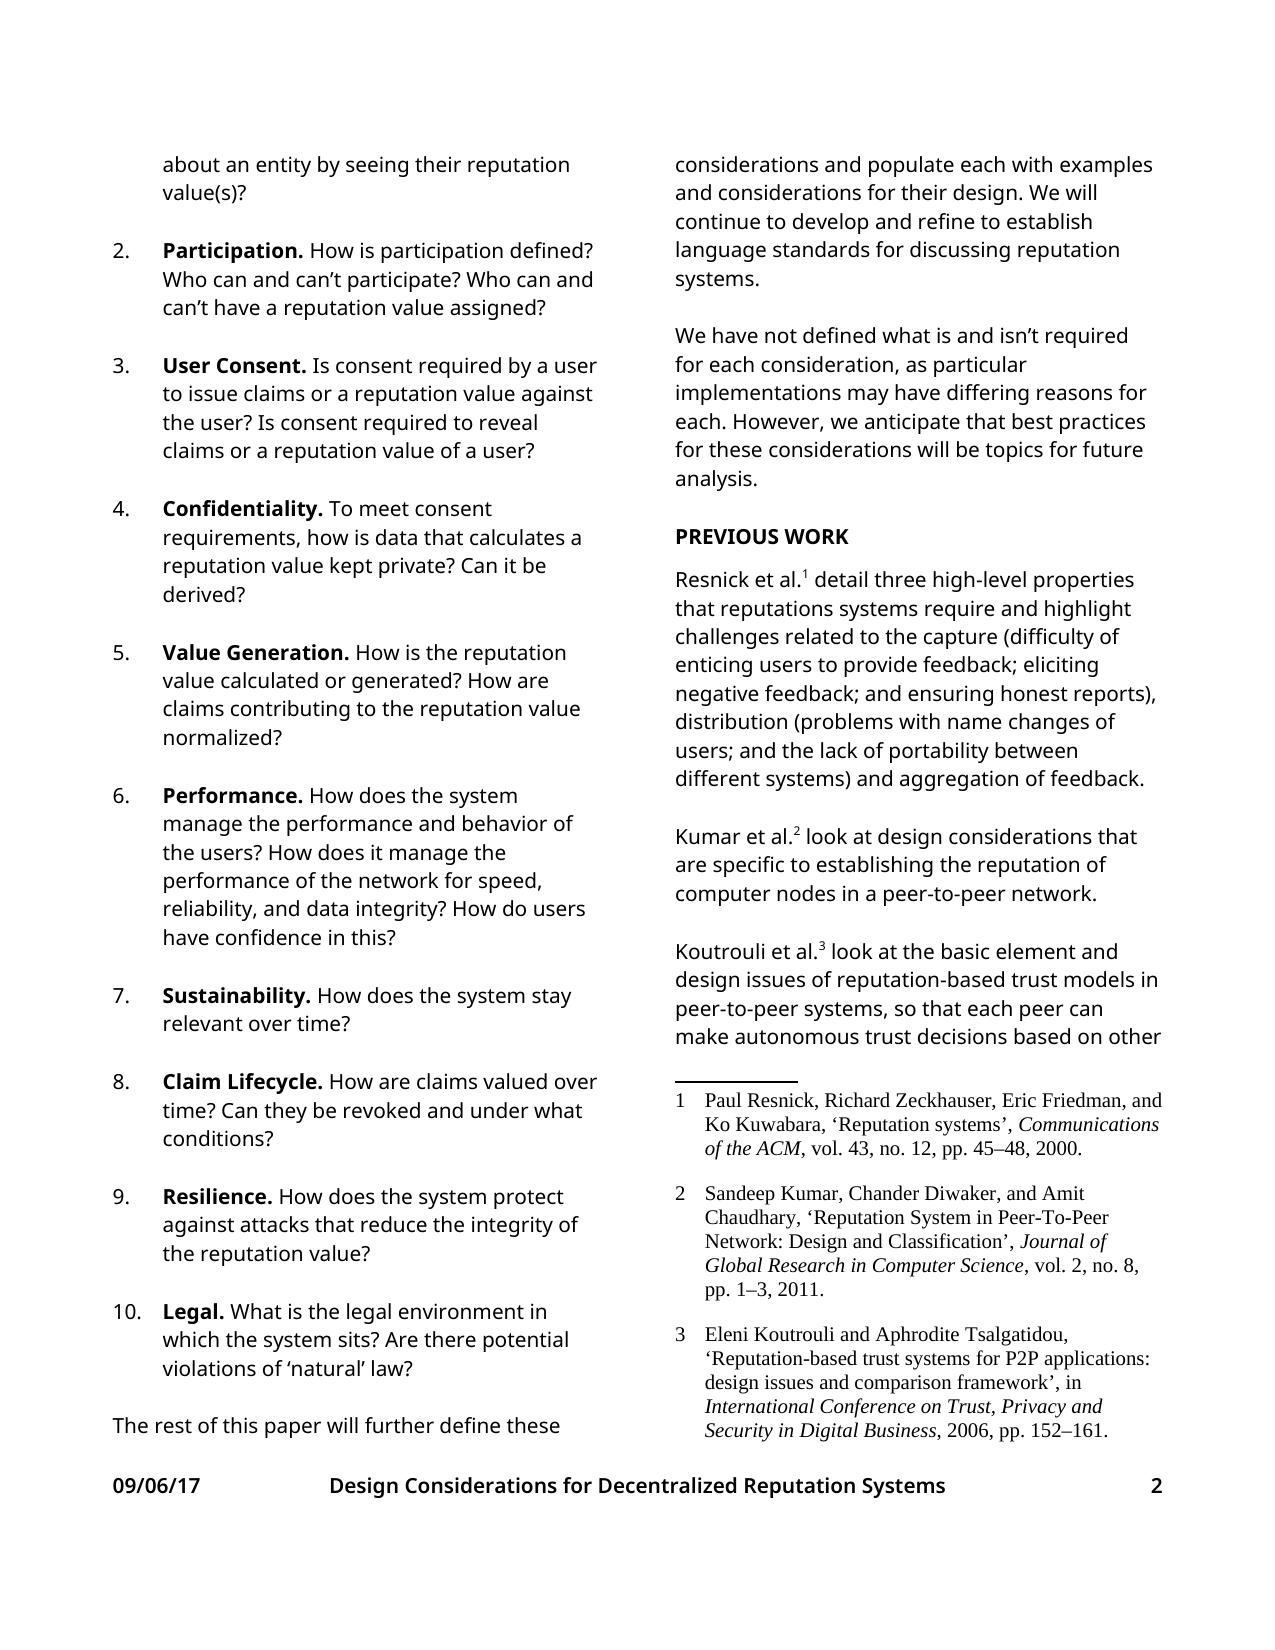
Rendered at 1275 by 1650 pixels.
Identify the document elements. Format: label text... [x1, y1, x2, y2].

list User Consent. Is consent required by a user to issue claims or a reputation value against the user? Is consent required to reveal claims or a reputation value of a user? [112, 351, 600, 465]
text Sandeep Kumar, Chander Diwaker, and Amit Chaudhary, ‘Reputation System in Peer-To-Peer Network: Design and Classification’, Journal of Global Research in Computer Science, vol. 2, no. 8, pp. 1–3, 2011. [675, 1181, 1162, 1301]
list about an entity by seeing their reputation value(s)? [112, 150, 600, 207]
text Koutrouli et al. look at the basic element and design issues of reputation-based trust models in peer-to-peer systems, so that each peer can make autonomous trust decisions based on other [675, 937, 1162, 1051]
text The rest of this paper will further define these [112, 1412, 600, 1440]
list Performance. How does the system manage the performance and behavior of the users? How does it manage the performance of the network for speed, reliability, and data integrity? How do users have confidence in this? [112, 781, 600, 951]
list Resilience. How does the system protect against attacks that reduce the integrity of the reputation value? [112, 1182, 600, 1267]
text considerations and populate each with examples and considerations for their design. We will continue to develop and refine to establish language standards for discussing reputation systems. [675, 150, 1162, 292]
subtitle Previous Work [675, 522, 1162, 550]
text Kumar et al. look at design considerations that are specific to establishing the reputation of computer nodes in a peer-to-peer network. [675, 822, 1162, 907]
text Eleni Koutrouli and Aphrodite Tsalgatidou, ‘Reputation-based trust systems for P2P applications: design issues and comparison framework’, in International Conference on Trust, Privacy and Security in Digital Business, 2006, pp. 152–161. [675, 1322, 1162, 1442]
list Confidentiality. To meet consent requirements, how is data that calculates a reputation value kept private? Can it be derived? [112, 494, 600, 608]
list Value Generation. How is the reputation value calculated or generated? How are claims contributing to the reputation value normalized? [112, 638, 600, 751]
text We have not defined what is and isn’t required for each consideration, as particular implementations may have differing reasons for each. However, we anticipate that best practices for these considerations will be topics for future analysis. [675, 322, 1162, 492]
text Paul Resnick, Richard Zeckhauser, Eric Friedman, and Ko Kuwabara, ‘Reputation systems’, Communications of the ACM, vol. 43, no. 12, pp. 45–48, 2000. [675, 1088, 1162, 1160]
list Participation. How is participation defined? Who can and can’t participate? Who can and can’t have a reputation value assigned? [112, 236, 600, 322]
list Claim Lifecycle. How are claims valued over time? Can they be revoked and under what conditions? [112, 1067, 600, 1153]
list Sustainability. How does the system stay relevant over time? [112, 981, 600, 1038]
text Resnick et al. detail three high-level properties that reputations systems require and highlight challenges related to the capture (difficulty of enticing users to provide feedback; eliciting negative feedback; and ensuring honest reports), distribution (problems with name changes of users; and the lack of portability between different systems) and aggregation of feedback. [675, 565, 1162, 793]
list Legal. What is the legal environment in which the system sits? Are there potential violations of ‘natural’ law? [112, 1297, 600, 1382]
